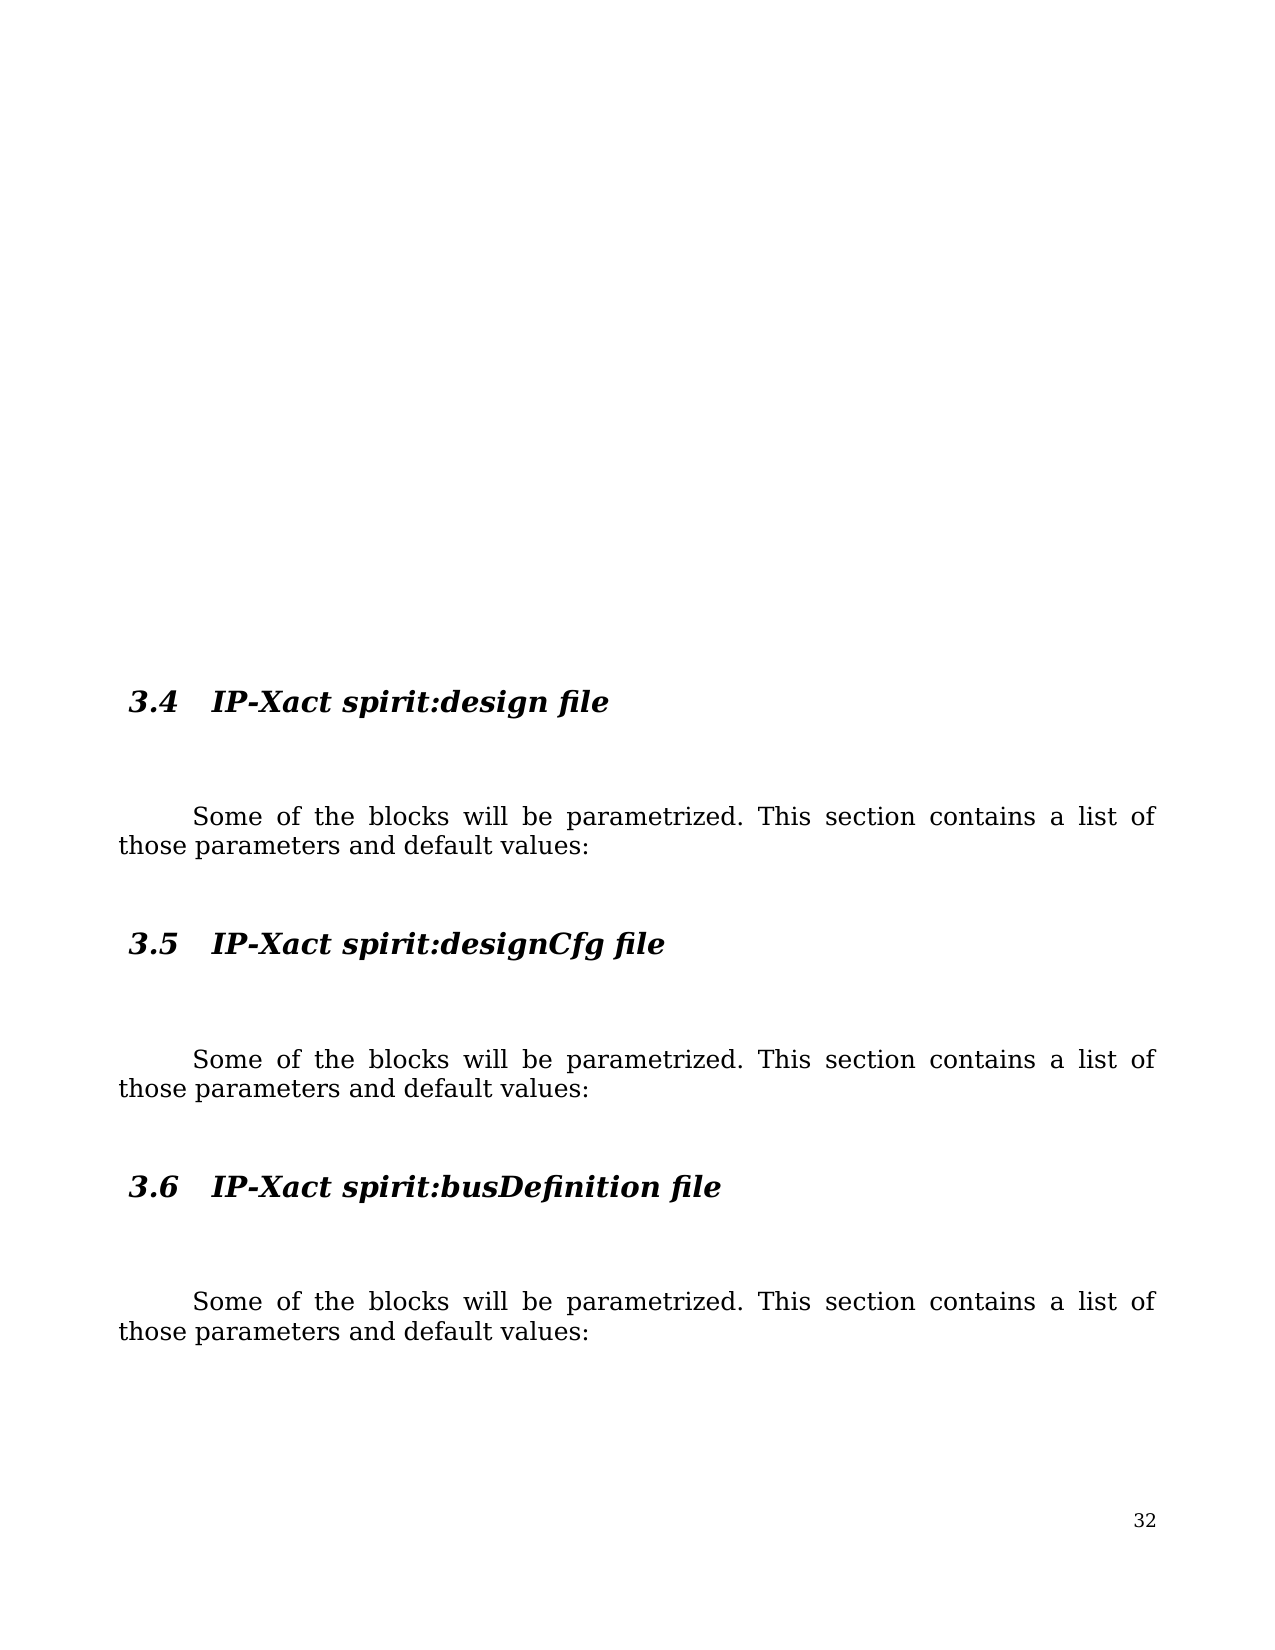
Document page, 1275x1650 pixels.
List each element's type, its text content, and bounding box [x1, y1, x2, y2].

subtitle IP-Xact spirit:busDefinition file [118, 1170, 1157, 1204]
text Some of the blocks will be parametrized. This section contains a list of those parameters and default values: [118, 802, 1157, 861]
text Some of the blocks will be parametrized. This section contains a list of those parameters and default values: [118, 1045, 1157, 1103]
subtitle IP-Xact spirit:designCfg file [118, 927, 1157, 962]
text Some of the blocks will be parametrized. This section contains a list of those parameters and default values: [118, 1288, 1157, 1346]
subtitle IP-Xact spirit:design file [118, 685, 1157, 719]
